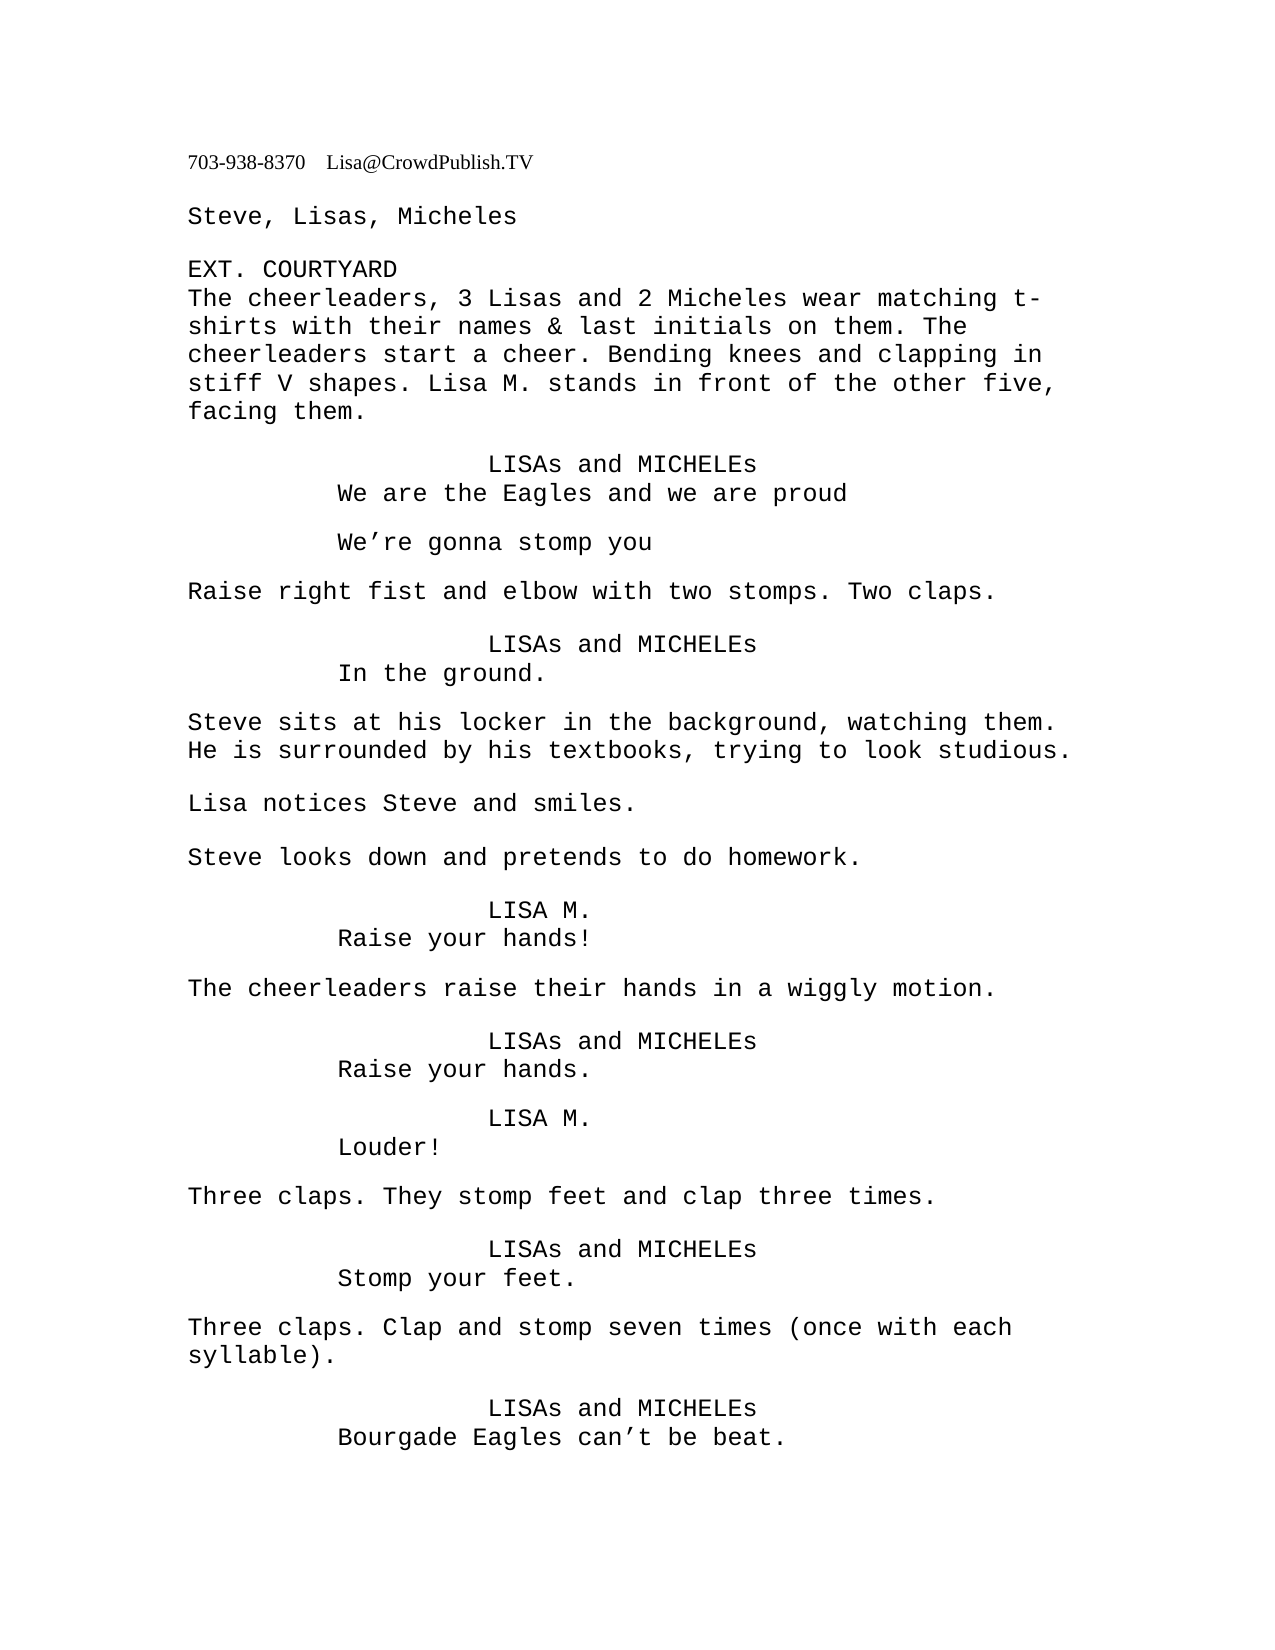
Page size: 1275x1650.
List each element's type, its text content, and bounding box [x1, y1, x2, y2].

text LISAs and MICHELEs [187, 1237, 1087, 1265]
text LISA M. [187, 1106, 1087, 1134]
subtitle Steve, Lisas, Micheles [187, 203, 1087, 232]
text LISA M. [187, 898, 1087, 926]
text In the ground. [337, 660, 937, 688]
text LISAs and MICHELEs [187, 1028, 1087, 1057]
text Raise your hands! [337, 926, 937, 954]
text The cheerleaders raise their hands in a wiggly motion. [187, 975, 1087, 1003]
text Louder! [337, 1134, 937, 1163]
text Raise right fist and elbow with two stomps. Two claps. [187, 578, 1087, 607]
text LISAs and MICHELEs [187, 632, 1087, 660]
text We are the Eagles and we are proud [337, 480, 937, 508]
text Steve looks down and pretends to do homework. [187, 844, 1087, 873]
text Lisa notices Steve and smiles. [187, 791, 1087, 819]
text We’re gonna stomp you [337, 529, 937, 558]
text Steve sits at his locker in the background, watching them. He is surrounded by his textbooks, trying to look studious. [187, 709, 1087, 766]
text Three claps. Clap and stomp seven times (once with each syllable). [187, 1314, 1087, 1371]
text Three claps. They stomp feet and clap three times. [187, 1183, 1087, 1212]
text Bourgade Eagles can’t be beat. [337, 1424, 937, 1453]
text Raise your hands. [337, 1057, 937, 1085]
text The cheerleaders, 3 Lisas and 2 Micheles wear matching t-shirts with their names & last initials on them. The cheerleaders start a cheer. Bending knees and clapping in stiff V shapes. Lisa M. stands in front of the other five, facing them. [187, 285, 1087, 427]
subtitle EXT. COURTYARD [187, 257, 1087, 285]
text Stomp your feet. [337, 1265, 937, 1293]
text LISAs and MICHELEs [187, 452, 1087, 480]
text LISAs and MICHELEs [187, 1396, 1087, 1424]
